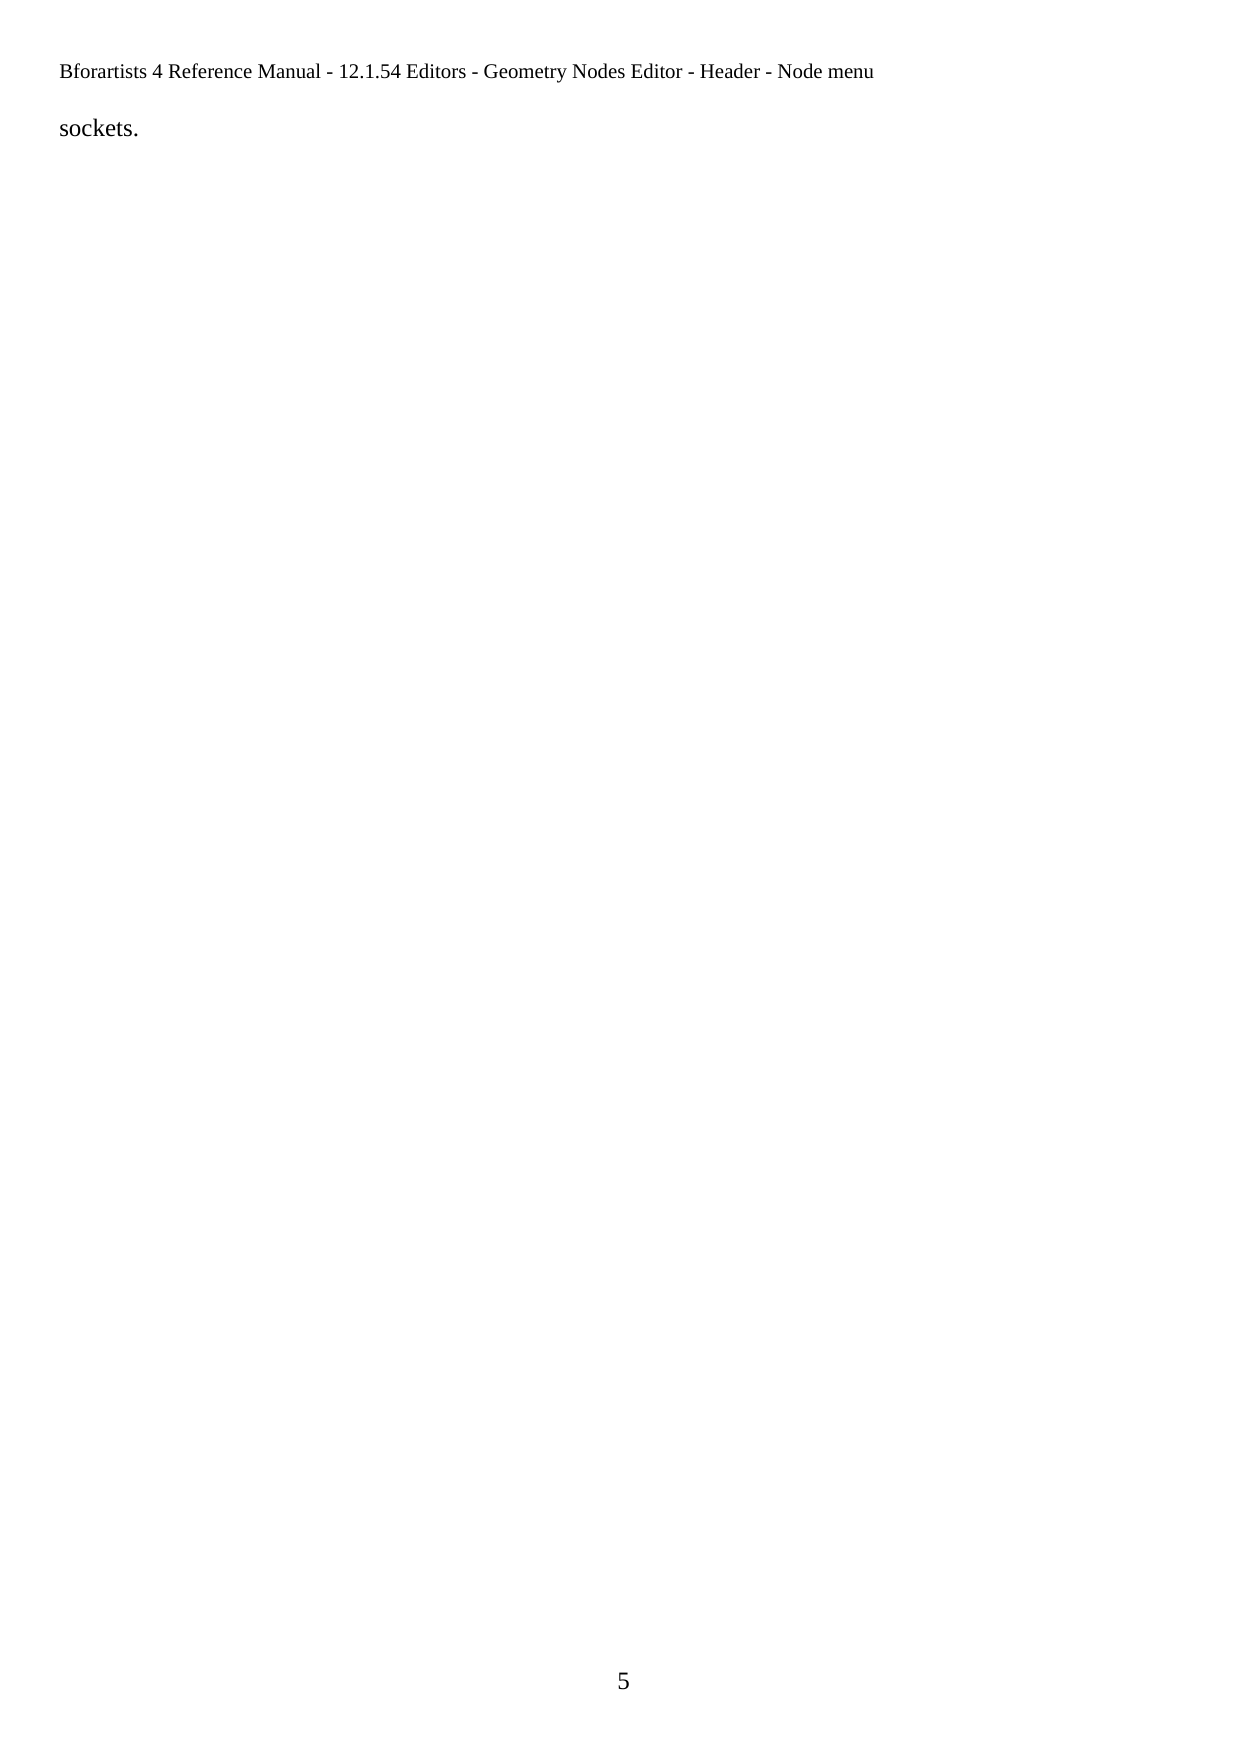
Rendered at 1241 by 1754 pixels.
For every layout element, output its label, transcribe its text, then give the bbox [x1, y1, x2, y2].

text sockets. [59, 113, 1181, 141]
